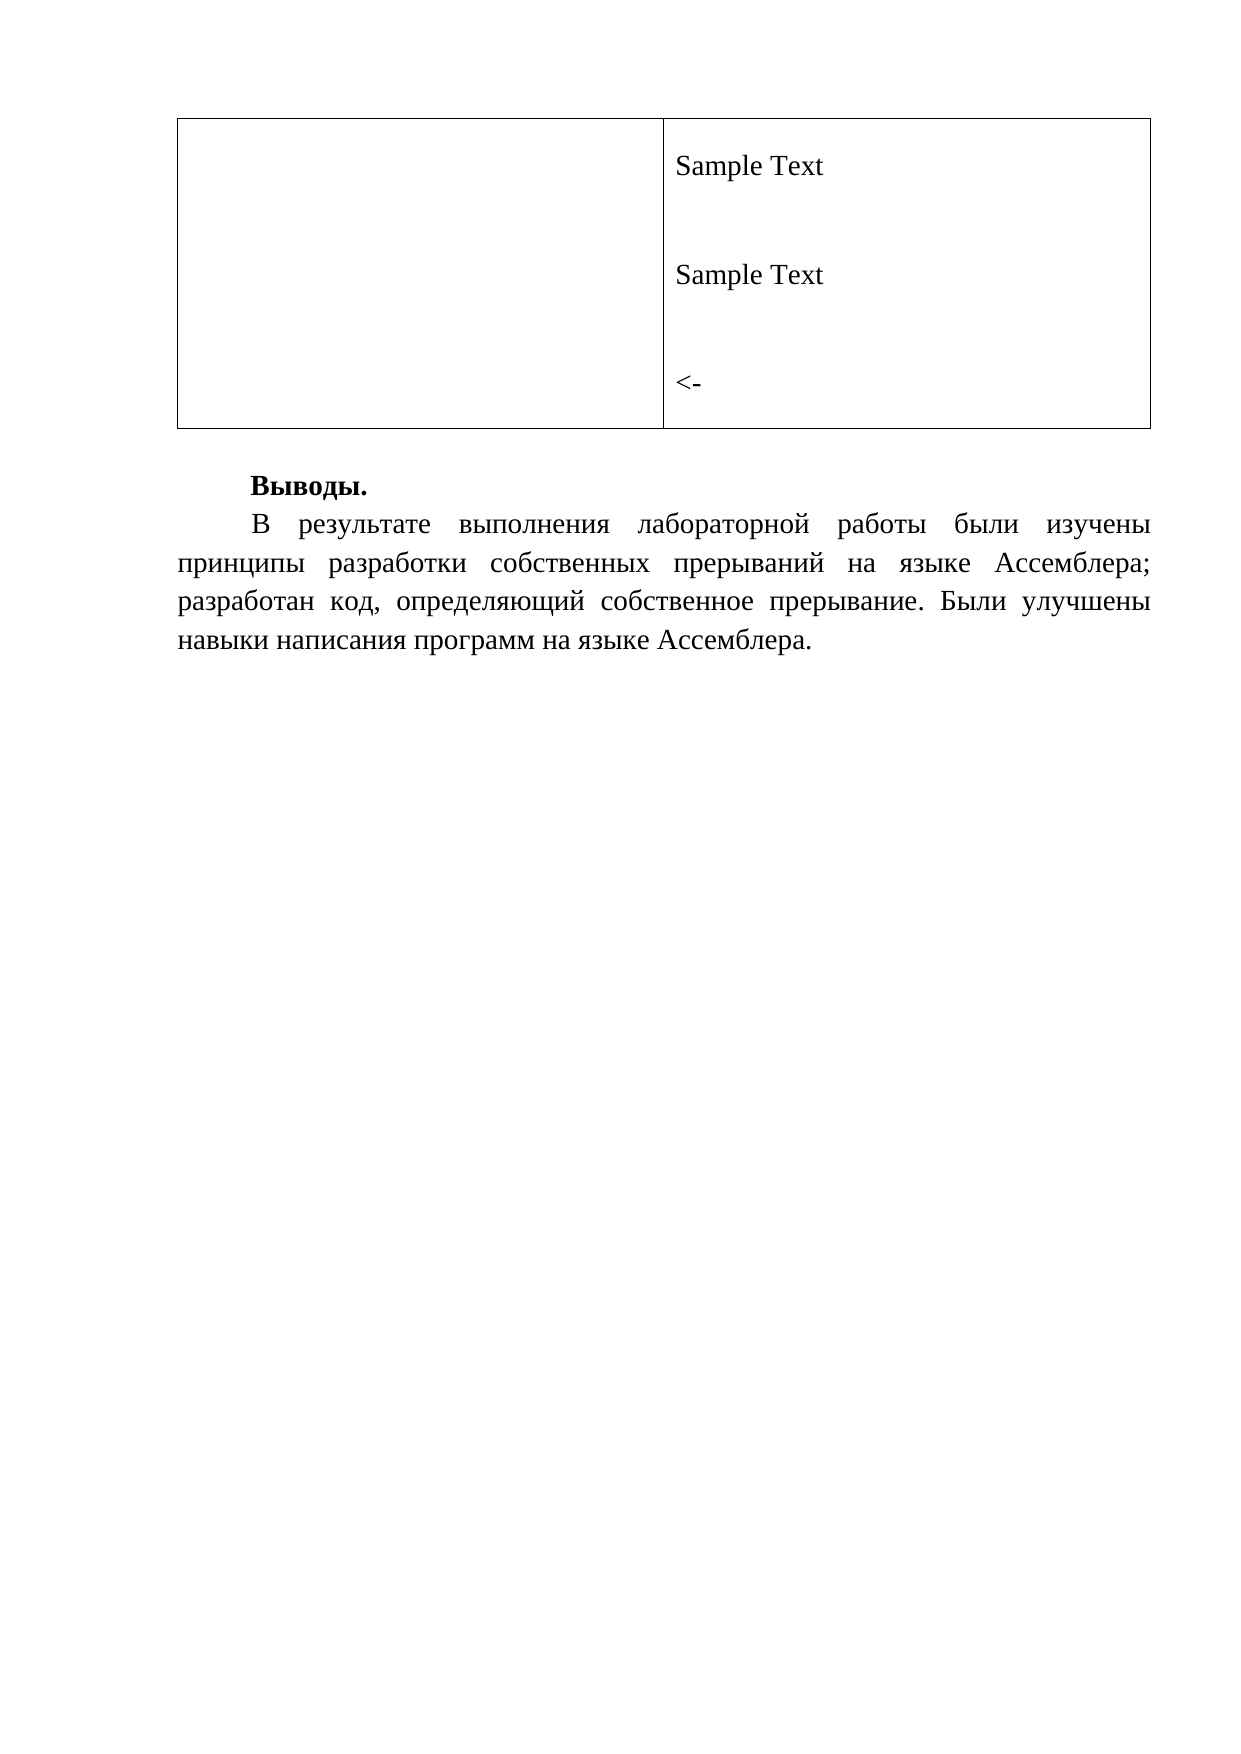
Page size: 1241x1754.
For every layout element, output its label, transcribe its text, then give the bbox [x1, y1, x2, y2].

table_cell [178, 119, 663, 428]
text В результате выполнения лабораторной работы были изучены принципы разработки собственных прерываний на языке Ассемблера; разработан код, определяющий собственное прерывание. Были улучшены навыки написания программ на языке Ассемблера. [177, 506, 1152, 656]
table_cell Sample Text Sample Text <- [664, 119, 1150, 428]
text Выводы. [177, 468, 1152, 501]
